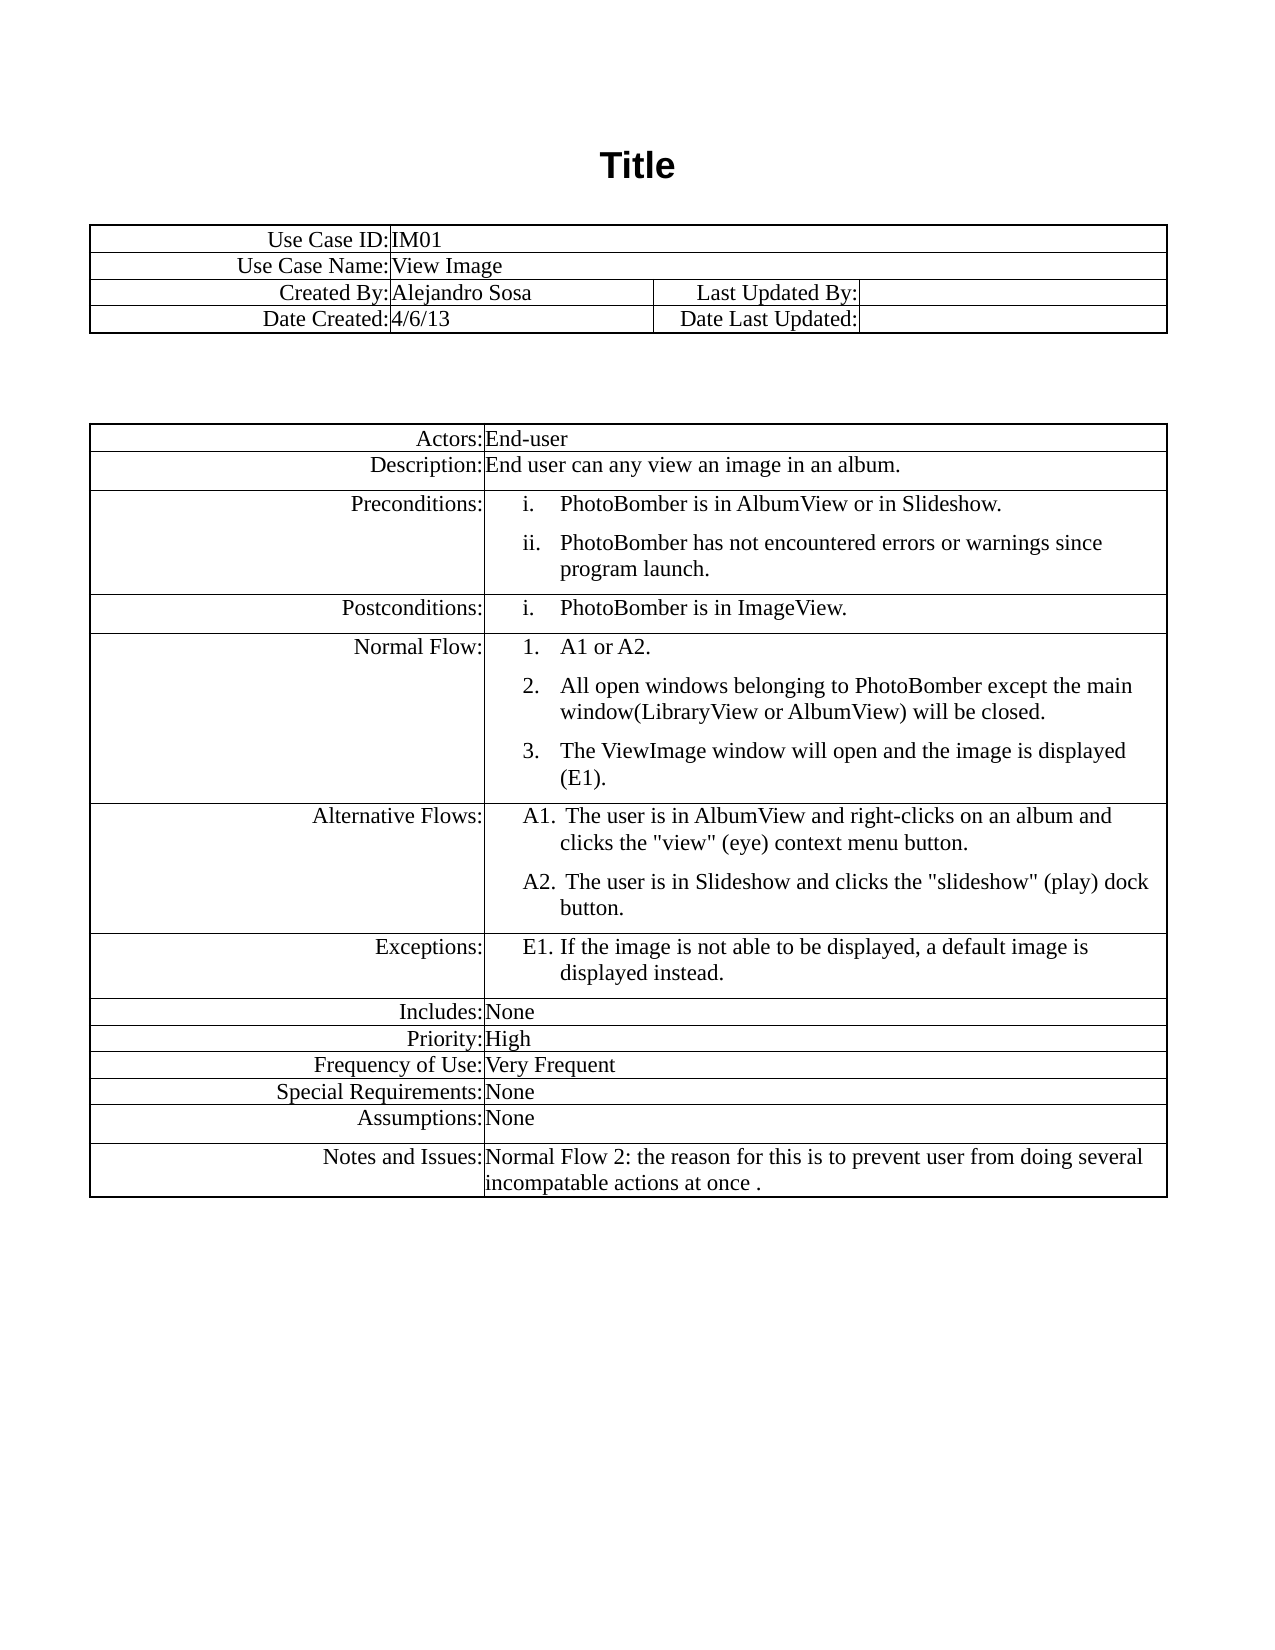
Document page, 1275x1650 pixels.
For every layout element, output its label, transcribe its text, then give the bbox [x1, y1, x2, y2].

table_header Use Case ID: [91, 226, 390, 252]
table_cell A1 or A2. All open windows belonging to PhotoBomber except the main window(LibraryView or AlbumView) will be closed. The ViewImage window will open and the image is displayed (E1). [485, 634, 1166, 802]
table_cell Last Updated By: [654, 280, 859, 305]
table_cell PhotoBomber is in AlbumView or in Slideshow. PhotoBomber has not encountered errors or warnings since program launch. [485, 491, 1166, 594]
table_cell End user can any view an image in an album. [485, 452, 1166, 490]
table_cell The user is in AlbumView and right-clicks on an album and clicks the "view" (eye) context menu button. The user is in Slideshow and clicks the "slideshow" (play) dock button. [485, 804, 1166, 933]
table_cell Alternative Flows: [91, 804, 484, 933]
table_cell [860, 280, 1166, 305]
table_cell Includes: [91, 999, 484, 1025]
table_cell Date Created: [91, 306, 390, 332]
table_cell High [485, 1026, 1166, 1051]
table_cell Created By: [91, 280, 390, 305]
table_cell Postconditions: [91, 595, 484, 633]
table_cell Use Case Name: [91, 253, 390, 279]
table_cell If the image is not able to be displayed, a default image is displayed instead. [485, 934, 1166, 998]
table_cell 4/6/13 [391, 306, 653, 332]
table_cell Exceptions: [91, 934, 484, 998]
table_cell Notes and Issues: [91, 1144, 484, 1196]
table_cell Priority: [91, 1026, 484, 1051]
table_cell Description: [91, 452, 484, 490]
table_cell [860, 306, 1166, 332]
table_header Actors: [91, 425, 484, 451]
title Title [118, 143, 1157, 186]
table_header End-user [485, 425, 1166, 451]
table_cell None [485, 1079, 1166, 1104]
table_cell Normal Flow 2: the reason for this is to prevent user from doing several incompatable actions at once . [485, 1144, 1166, 1196]
table_cell Frequency of Use: [91, 1052, 484, 1078]
table_cell Assumptions: [91, 1105, 484, 1143]
table_cell None [485, 1105, 1166, 1143]
table_cell Normal Flow: [91, 634, 484, 802]
table_cell Very Frequent [485, 1052, 1166, 1078]
table_cell Preconditions: [91, 491, 484, 594]
table_cell View Image [391, 253, 1166, 279]
table_cell Alejandro Sosa [391, 280, 653, 305]
table_cell Special Requirements: [91, 1079, 484, 1104]
table_cell None [485, 999, 1166, 1025]
table_cell PhotoBomber is in ImageView. [485, 595, 1166, 633]
table_header IM01 [391, 226, 1166, 252]
table_cell Date Last Updated: [654, 306, 859, 332]
